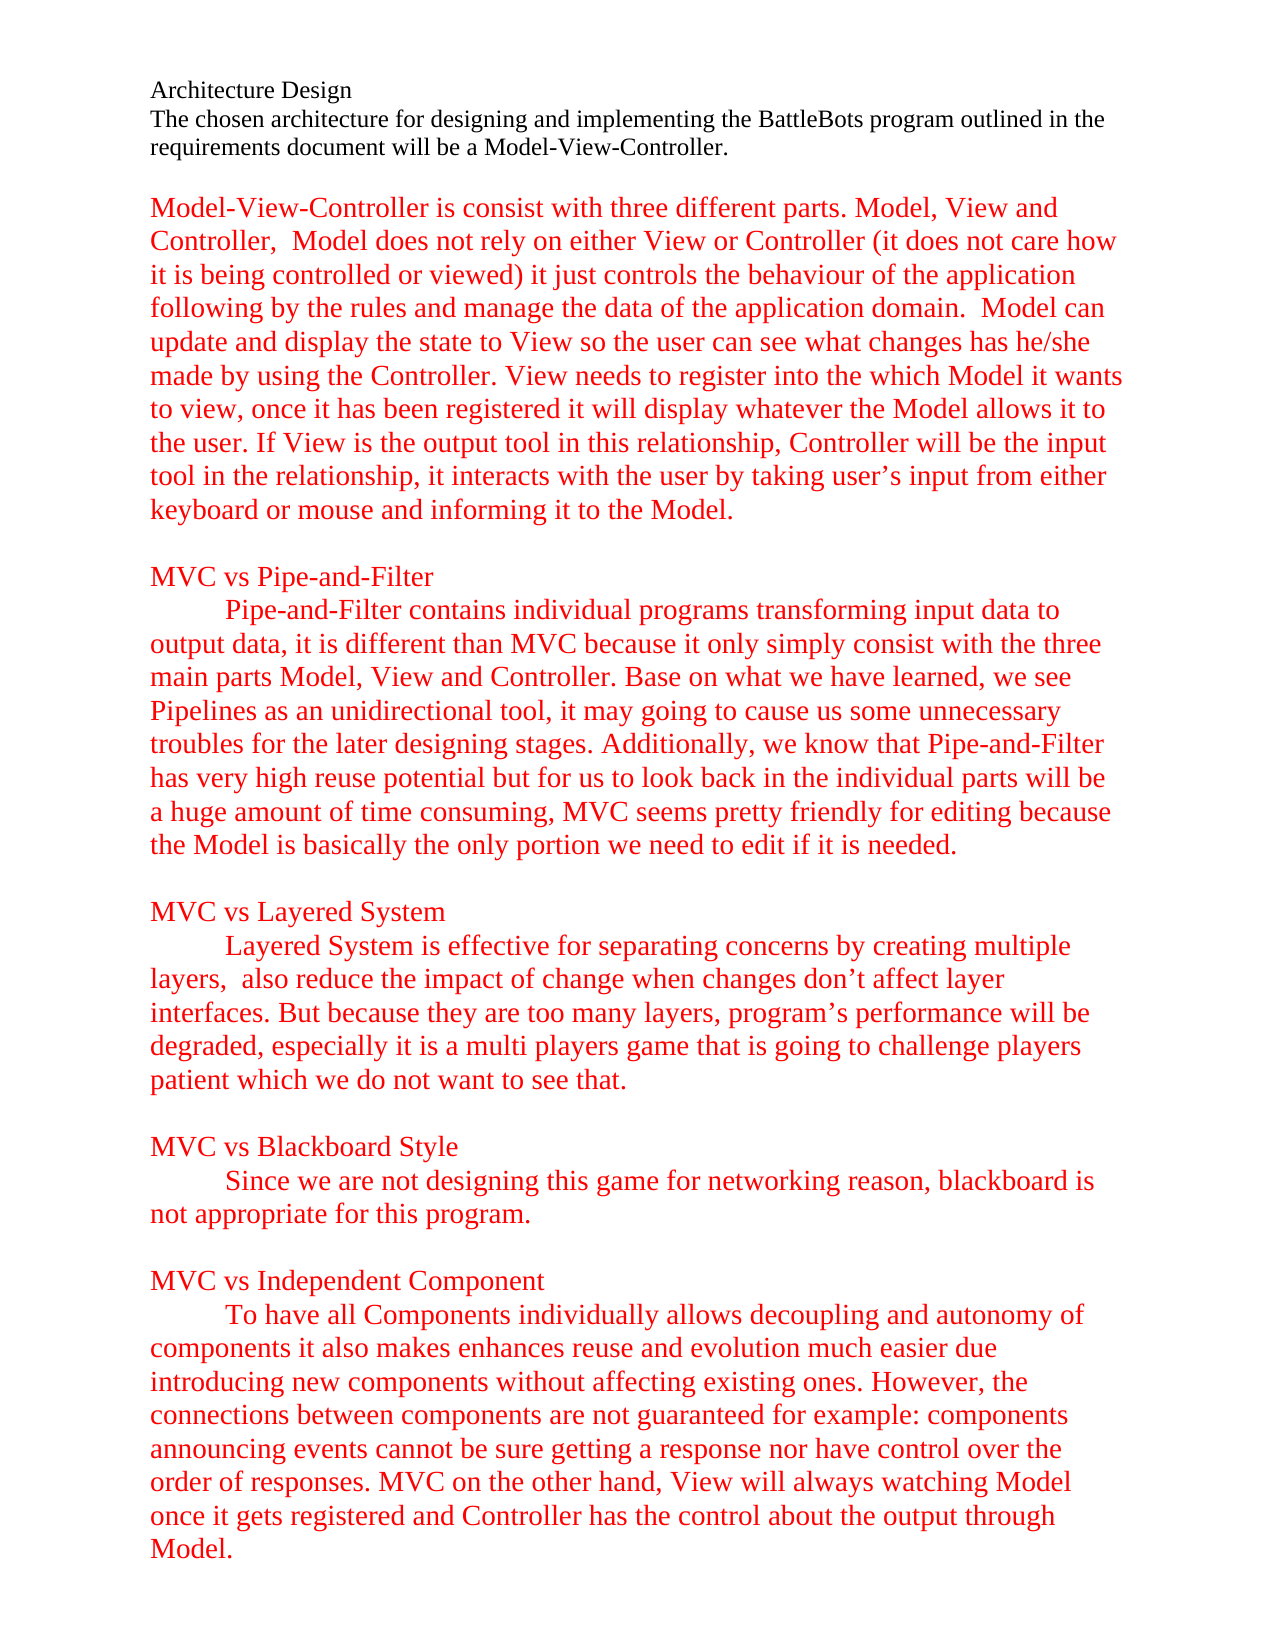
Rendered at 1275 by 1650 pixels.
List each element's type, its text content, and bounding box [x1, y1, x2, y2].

text Since we are not designing this game for networking reason, blackboard is not appropriate for this program. [150, 1163, 1125, 1230]
text MVC vs Blackboard Style [150, 1129, 1125, 1163]
text MVC vs Layered System [150, 894, 1125, 928]
text Architecture Design [150, 75, 1125, 104]
text To have all Components individually allows decoupling and autonomy of components it also makes enhances reuse and evolution much easier due introducing new components without affecting existing ones. However, the connections between components are not guaranteed for example: components announcing events cannot be sure getting a response nor have control over the order of responses. MVC on the other hand, View will always watching Model once it gets registered and Controller has the control about the output through Model. [150, 1297, 1125, 1565]
text Layered System is effective for separating concerns by creating multiple layers, also reduce the impact of change when changes don’t affect layer interfaces. But because they are too many layers, program’s performance will be degraded, especially it is a multi players game that is going to challenge players patient which we do not want to see that. [150, 928, 1125, 1096]
text MVC vs Pipe-and-Filter [150, 559, 1125, 592]
text Model-View-Controller is consist with three different parts. Model, View and Controller, Model does not rely on either View or Controller (it does not care how it is being controlled or viewed) it just controls the behaviour of the application following by the rules and manage the data of the application domain. Model can update and display the state to View so the user can see what changes has he/she made by using the Controller. View needs to register into the which Model it wants to view, once it has been registered it will display whatever the Model allows it to the user. If View is the output tool in this relationship, Controller will be the input tool in the relationship, it interacts with the user by taking user’s input from either keyboard or mouse and informing it to the Model. [150, 190, 1125, 525]
text Pipe-and-Filter contains individual programs transforming input data to output data, it is different than MVC because it only simply consist with the three main parts Model, View and Controller. Base on what we have learned, we see Pipelines as an unidirectional tool, it may going to cause us some unnecessary troubles for the later designing stages. Additionally, we know that Pipe-and-Filter has very high reuse potential but for us to look back in the individual parts will be a huge amount of time consuming, MVC seems pretty friendly for editing because the Model is basically the only portion we need to edit if it is needed. [150, 592, 1125, 861]
text The chosen architecture for designing and implementing the BattleBots program outlined in the requirements document will be a Model-View-Controller. [150, 104, 1125, 161]
text MVC vs Independent Component [150, 1263, 1125, 1297]
